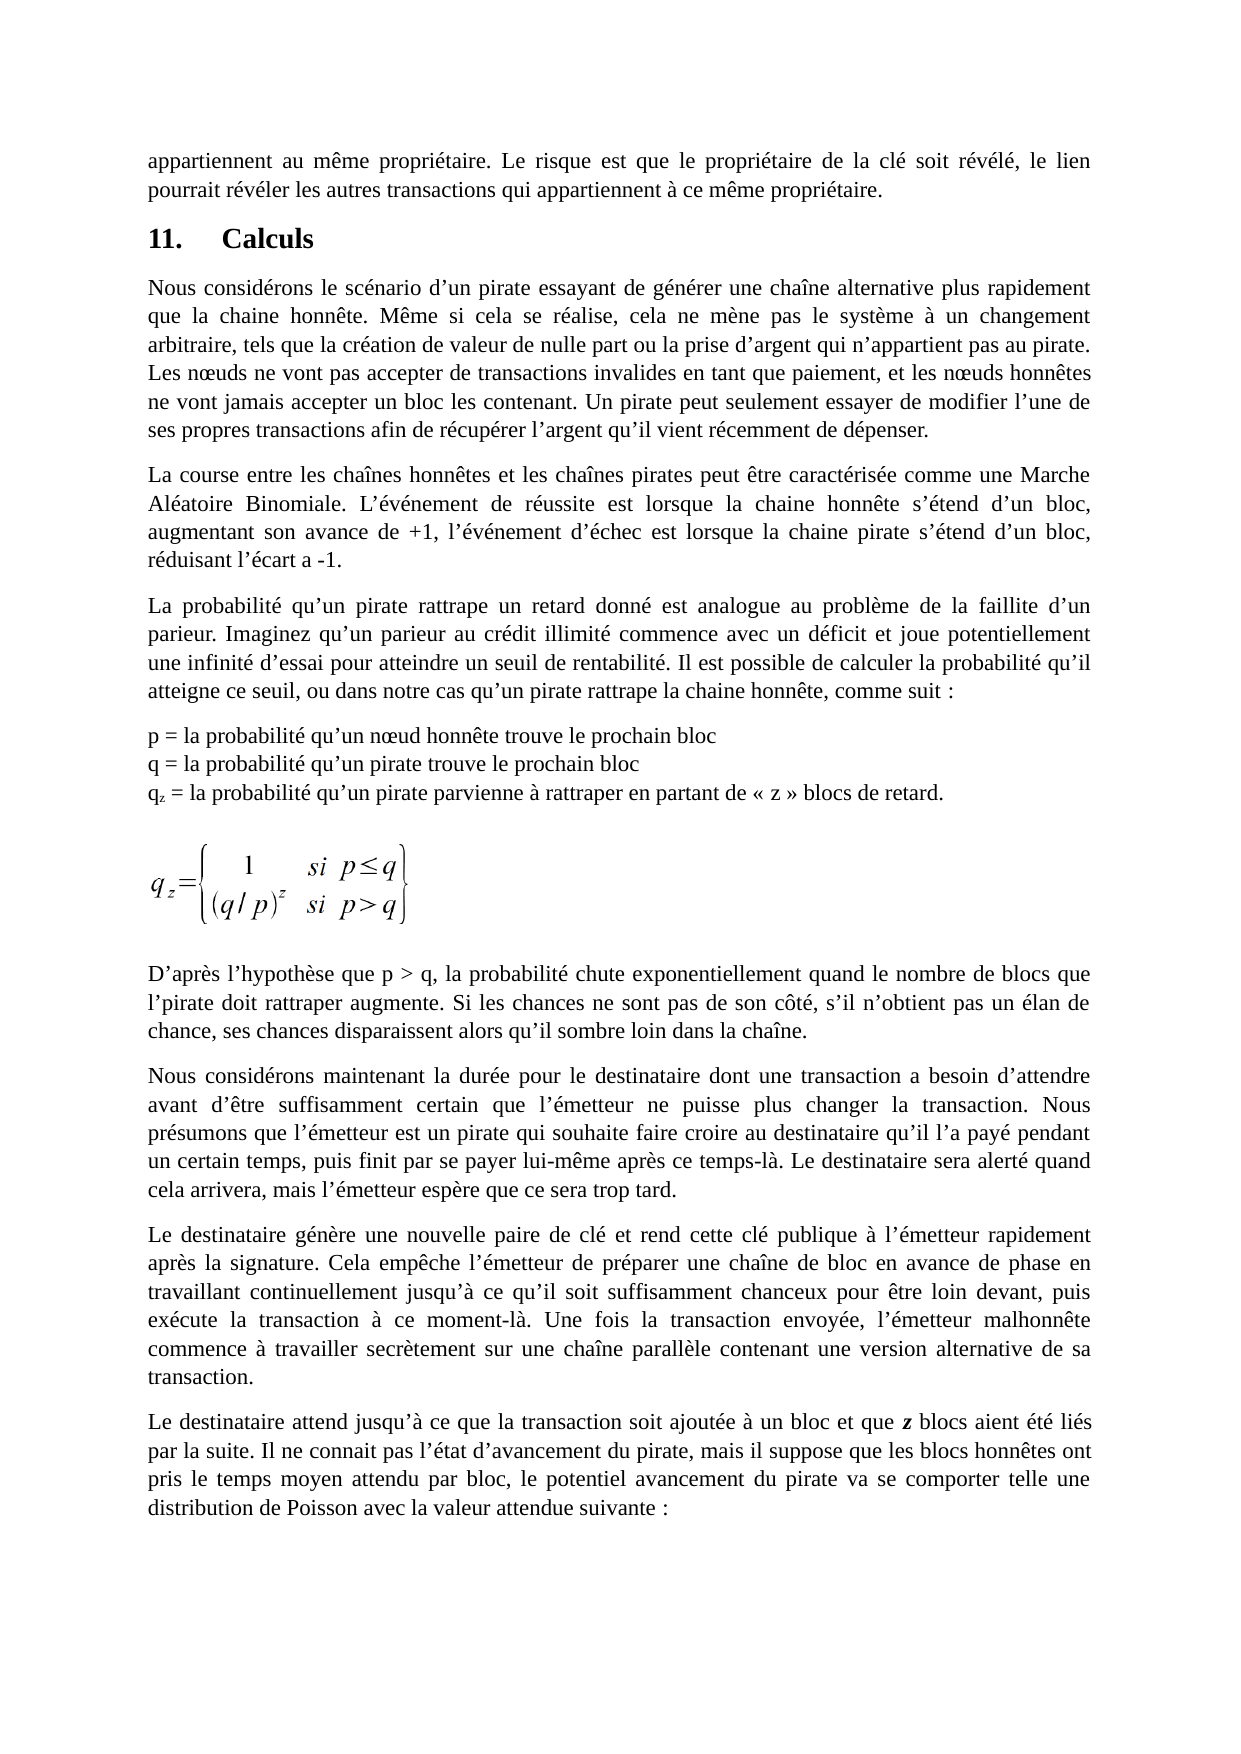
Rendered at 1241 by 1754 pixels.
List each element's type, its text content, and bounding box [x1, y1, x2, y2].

text p = la probabilité qu’un nœud honnête trouve le prochain bloc [148, 722, 1093, 748]
text q = la probabilité qu’un pirate trouve le prochain bloc [148, 751, 1093, 777]
text Le destinataire génère une nouvelle paire de clé et rend cette clé publique à l’émetteur rapidement après la signature. Cela empêche l’émetteur de préparer une chaîne de bloc en avance de phase en travaillant continuellement jusqu’à ce qu’il soit suffisamment chanceux pour être loin devant, puis exécute la transaction à ce moment-là. Une fois la transaction envoyée, l’émetteur malhonnête commence à travailler secrètement sur une chaîne parallèle contenant une version alternative de sa transaction. [148, 1221, 1093, 1389]
text La probabilité qu’un pirate rattrape un retard donné est analogue au problème de la faillite d’un parieur. Imaginez qu’un parieur au crédit illimité commence avec un déficit et joue potentiellement une infinité d’essai pour atteindre un seuil de rentabilité. Il est possible de calculer la probabilité qu’il atteigne ce seuil, ou dans notre cas qu’un pirate rattrape la chaine honnête, comme suit : [148, 592, 1093, 703]
text 11. Calculs [148, 221, 1093, 255]
text La course entre les chaînes honnêtes et les chaînes pirates peut être caractérisée comme une Marche Aléatoire Binomiale. L’événement de réussite est lorsque la chaine honnête s’étend d’un bloc, augmentant son avance de +1, l’événement d’échec est lorsque la chaine pirate s’étend d’un bloc, réduisant l’écart a -1. [148, 461, 1093, 573]
text qz = la probabilité qu’un pirate parvienne à rattraper en partant de « z » blocs de retard. [148, 779, 1093, 805]
text Nous considérons maintenant la durée pour le destinataire dont une transaction a besoin d’attendre avant d’être suffisamment certain que l’émetteur ne puisse plus changer la transaction. Nous présumons que l’émetteur est un pirate qui souhaite faire croire au destinataire qu’il l’a payé pendant un certain temps, puis finit par se payer lui-même après ce temps-là. Le destinataire sera alerté quand cela arrivera, mais l’émetteur espère que ce sera trop tard. [148, 1062, 1093, 1202]
text Le destinataire attend jusqu’à ce que la transaction soit ajoutée à un bloc et que z blocs aient été liés par la suite. Il ne connait pas l’état d’avancement du pirate, mais il suppose que les blocs honnêtes ont pris le temps moyen attendu par bloc, le potentiel avancement du pirate va se comporter telle une distribution de Poisson avec la valeur attendue suivante : [148, 1408, 1093, 1520]
text appartiennent au même propriétaire. Le risque est que le propriétaire de la clé soit révélé, le lien pourrait révéler les autres transactions qui appartiennent à ce même propriétaire. [148, 148, 1093, 202]
text Nous considérons le scénario d’un pirate essayant de générer une chaîne alternative plus rapidement que la chaine honnête. Même si cela se réalise, cela ne mène pas le système à un changement arbitraire, tels que la création de valeur de nulle part ou la prise d’argent qui n’appartient pas au pirate. Les nœuds ne vont pas accepter de transactions invalides en tant que paiement, et les nœuds honnêtes ne vont jamais accepter un bloc les contenant. Un pirate peut seulement essayer de modifier l’une de ses propres transactions afin de récupérer l’argent qu’il vient récemment de dépenser. [148, 274, 1093, 442]
text D’après l’hypothèse que p > q, la probabilité chute exponentiellement quand le nombre de blocs que l’pirate doit rattraper augmente. Si les chances ne sont pas de son côté, s’il n’obtient pas un élan de chance, ses chances disparaissent alors qu’il sombre loin dans la chaîne. [148, 960, 1093, 1043]
picture [147, 835, 414, 930]
